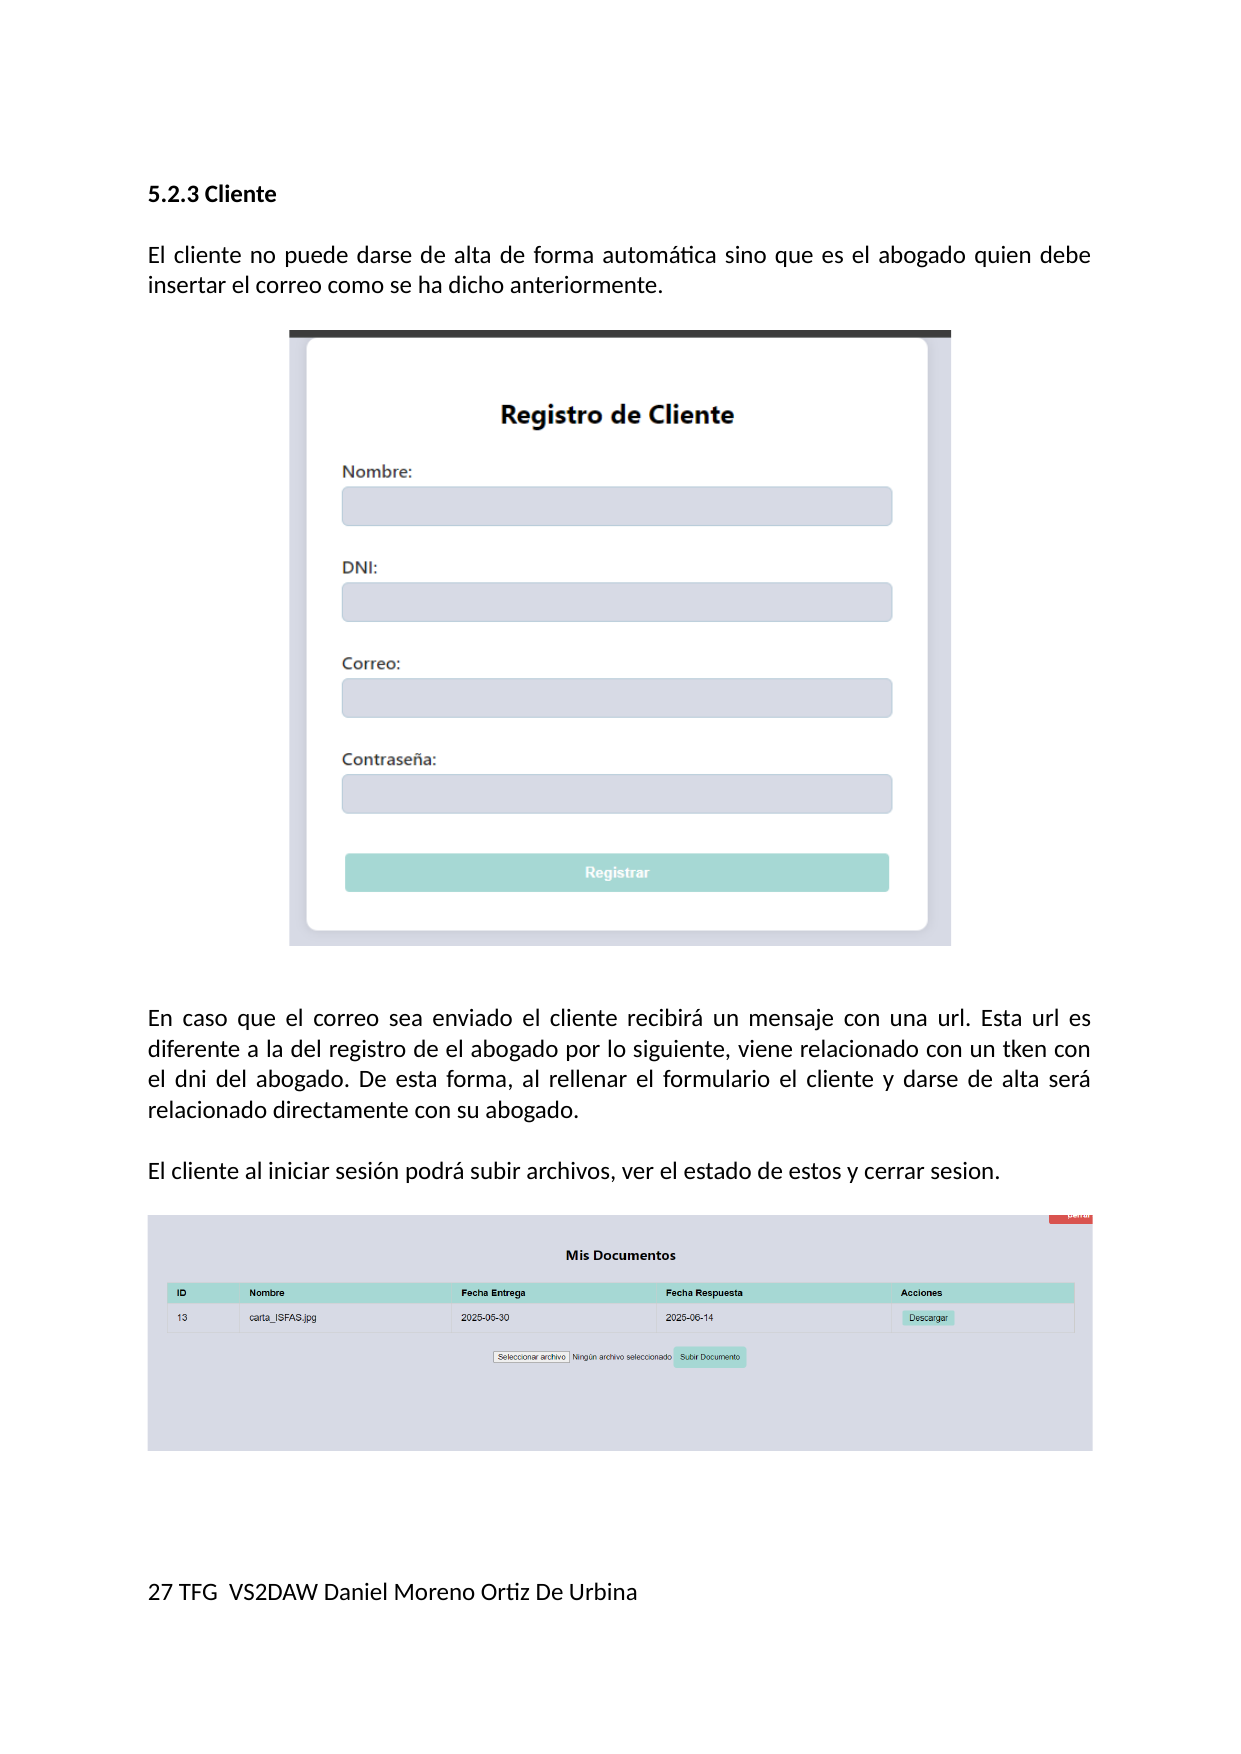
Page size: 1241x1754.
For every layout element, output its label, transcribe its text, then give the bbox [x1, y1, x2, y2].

text El cliente no puede darse de alta de forma automática sino que es el abogado quien debe insertar el correo como se ha dicho anteriormente. [148, 239, 1093, 300]
text 5.2.3 Cliente [148, 178, 1093, 209]
text El cliente al iniciar sesión podrá subir archivos, ver el estado de estos y cerrar sesion. [148, 1155, 1093, 1185]
picture [289, 330, 952, 946]
text En caso que el correo sea enviado el cliente recibirá un mensaje con una url. Esta url es diferente a la del registro de el abogado por lo siguiente, viene relacionado con un tken con el dni del abogado. De esta forma, al rellenar el formulario el cliente y darse de alta será relacionado directamente con su abogado. [148, 1002, 1093, 1124]
picture [147, 1215, 1093, 1451]
